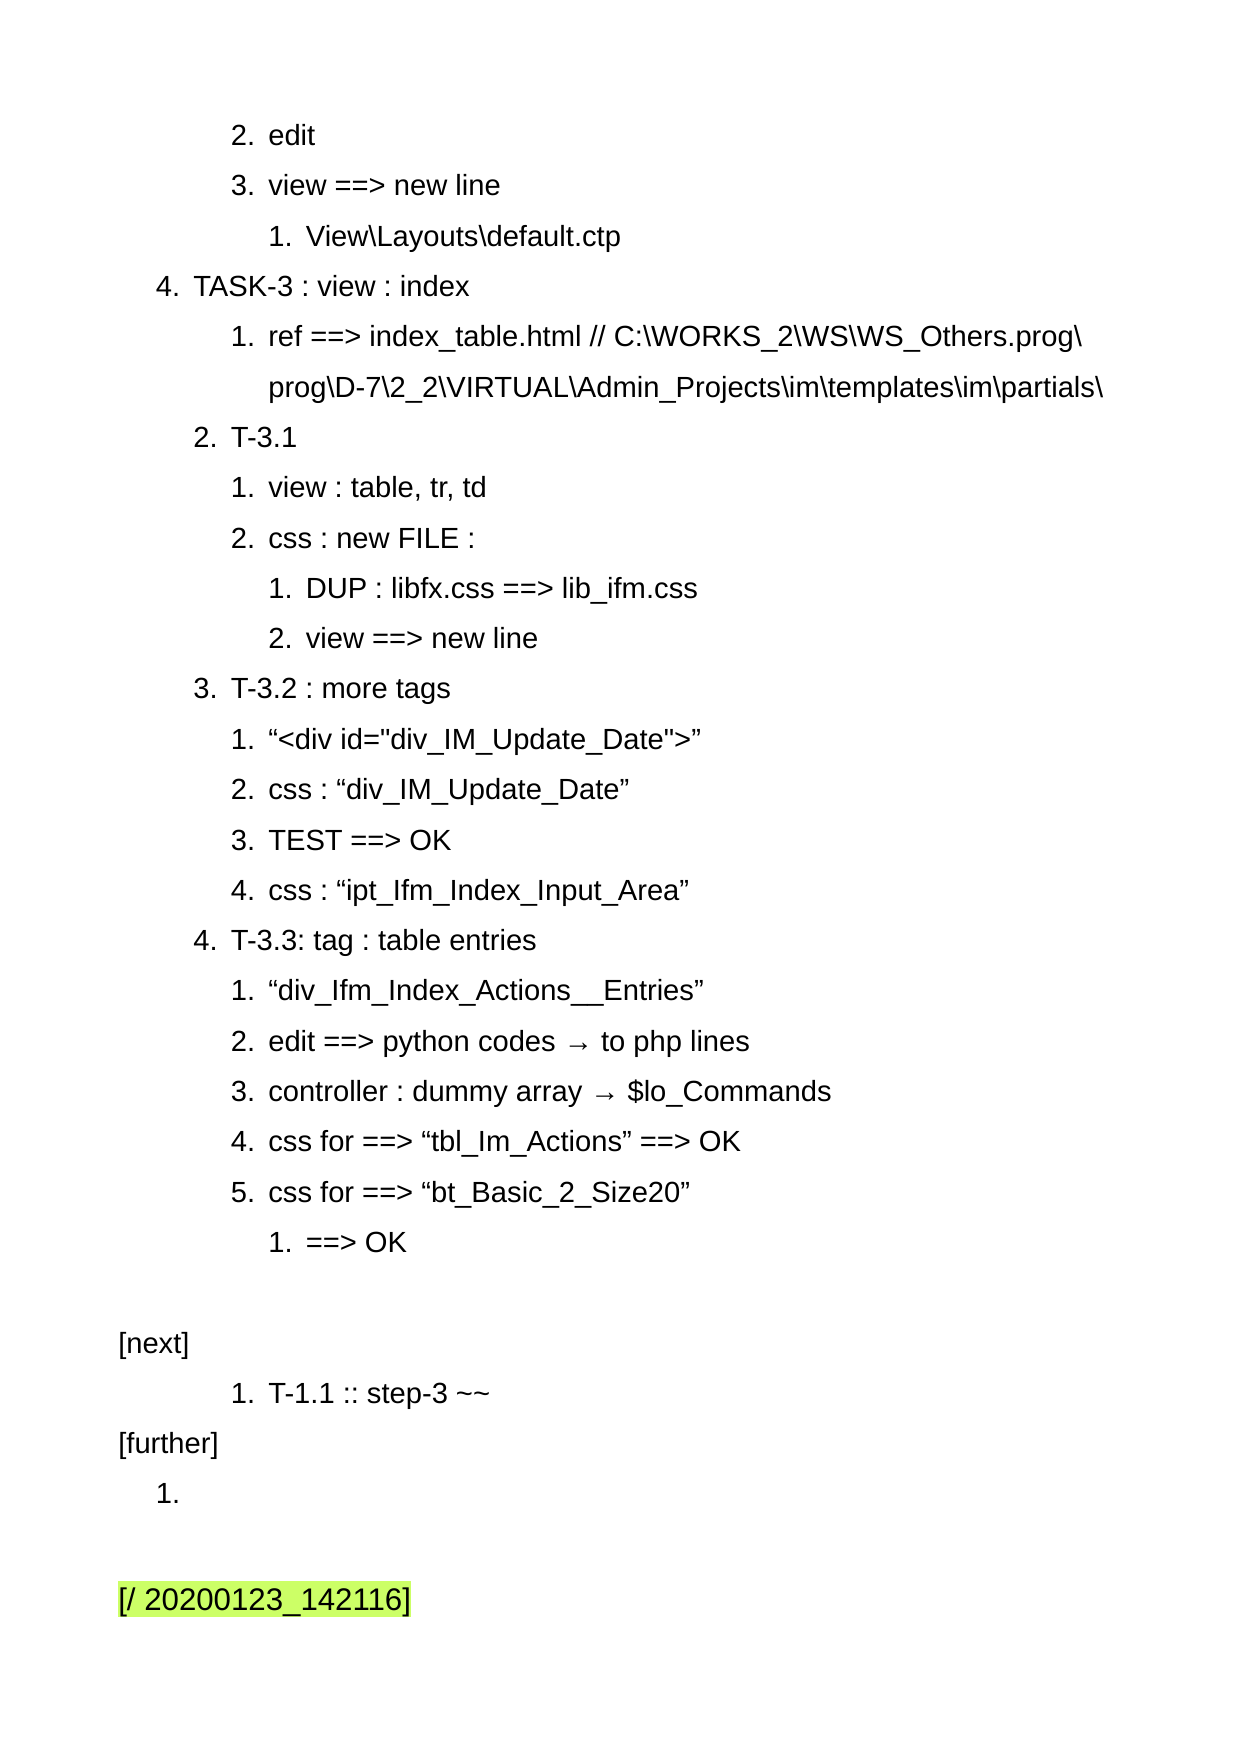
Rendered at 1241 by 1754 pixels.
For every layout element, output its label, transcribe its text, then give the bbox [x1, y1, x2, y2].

list css : “ipt_Ifm_Index_Input_Area” [231, 873, 1122, 906]
list “<div id="div_IM_Update_Date">” [231, 722, 1122, 755]
list css for ==> “bt_Basic_2_Size20” [231, 1175, 1122, 1208]
list css : “div_IM_Update_Date” [231, 772, 1122, 806]
list T-3.1 [193, 420, 1122, 453]
list view : table, tr, td [231, 470, 1122, 504]
text [further] [118, 1426, 1122, 1460]
list view ==> new line [268, 621, 1122, 655]
list css for ==> “tbl_Im_Actions” ==> OK [231, 1124, 1122, 1158]
list ==> OK [268, 1225, 1122, 1258]
list View\Layouts\default.ctp [268, 219, 1122, 252]
text [/ 20200123_142116] [118, 1527, 1122, 1617]
list edit [231, 118, 1122, 152]
list T-3.2 : more tags [193, 672, 1122, 705]
list T-1.1 :: step-3 ~~ [231, 1376, 1122, 1409]
list T-3.3: tag : table entries [193, 923, 1122, 957]
list DUP : libfx.css ==> lib_ifm.css [268, 571, 1122, 604]
list ref ==> index_table.html // C:\WORKS_2\WS\WS_Others.prog\prog\D-7\2_2\VIRTUAL\Admin_Projects\im\templates\im\partials\ [231, 319, 1122, 403]
list TASK-3 : view : index [156, 269, 1122, 303]
list “div_Ifm_Index_Actions__Entries” [231, 973, 1122, 1007]
list css : new FILE : [231, 521, 1122, 554]
list view ==> new line [231, 168, 1122, 202]
list controller : dummy array → $lo_Commands [231, 1074, 1122, 1108]
text [next] [118, 1326, 1122, 1359]
list edit ==> python codes → to php lines [231, 1024, 1122, 1057]
list TEST ==> OK [231, 822, 1122, 856]
